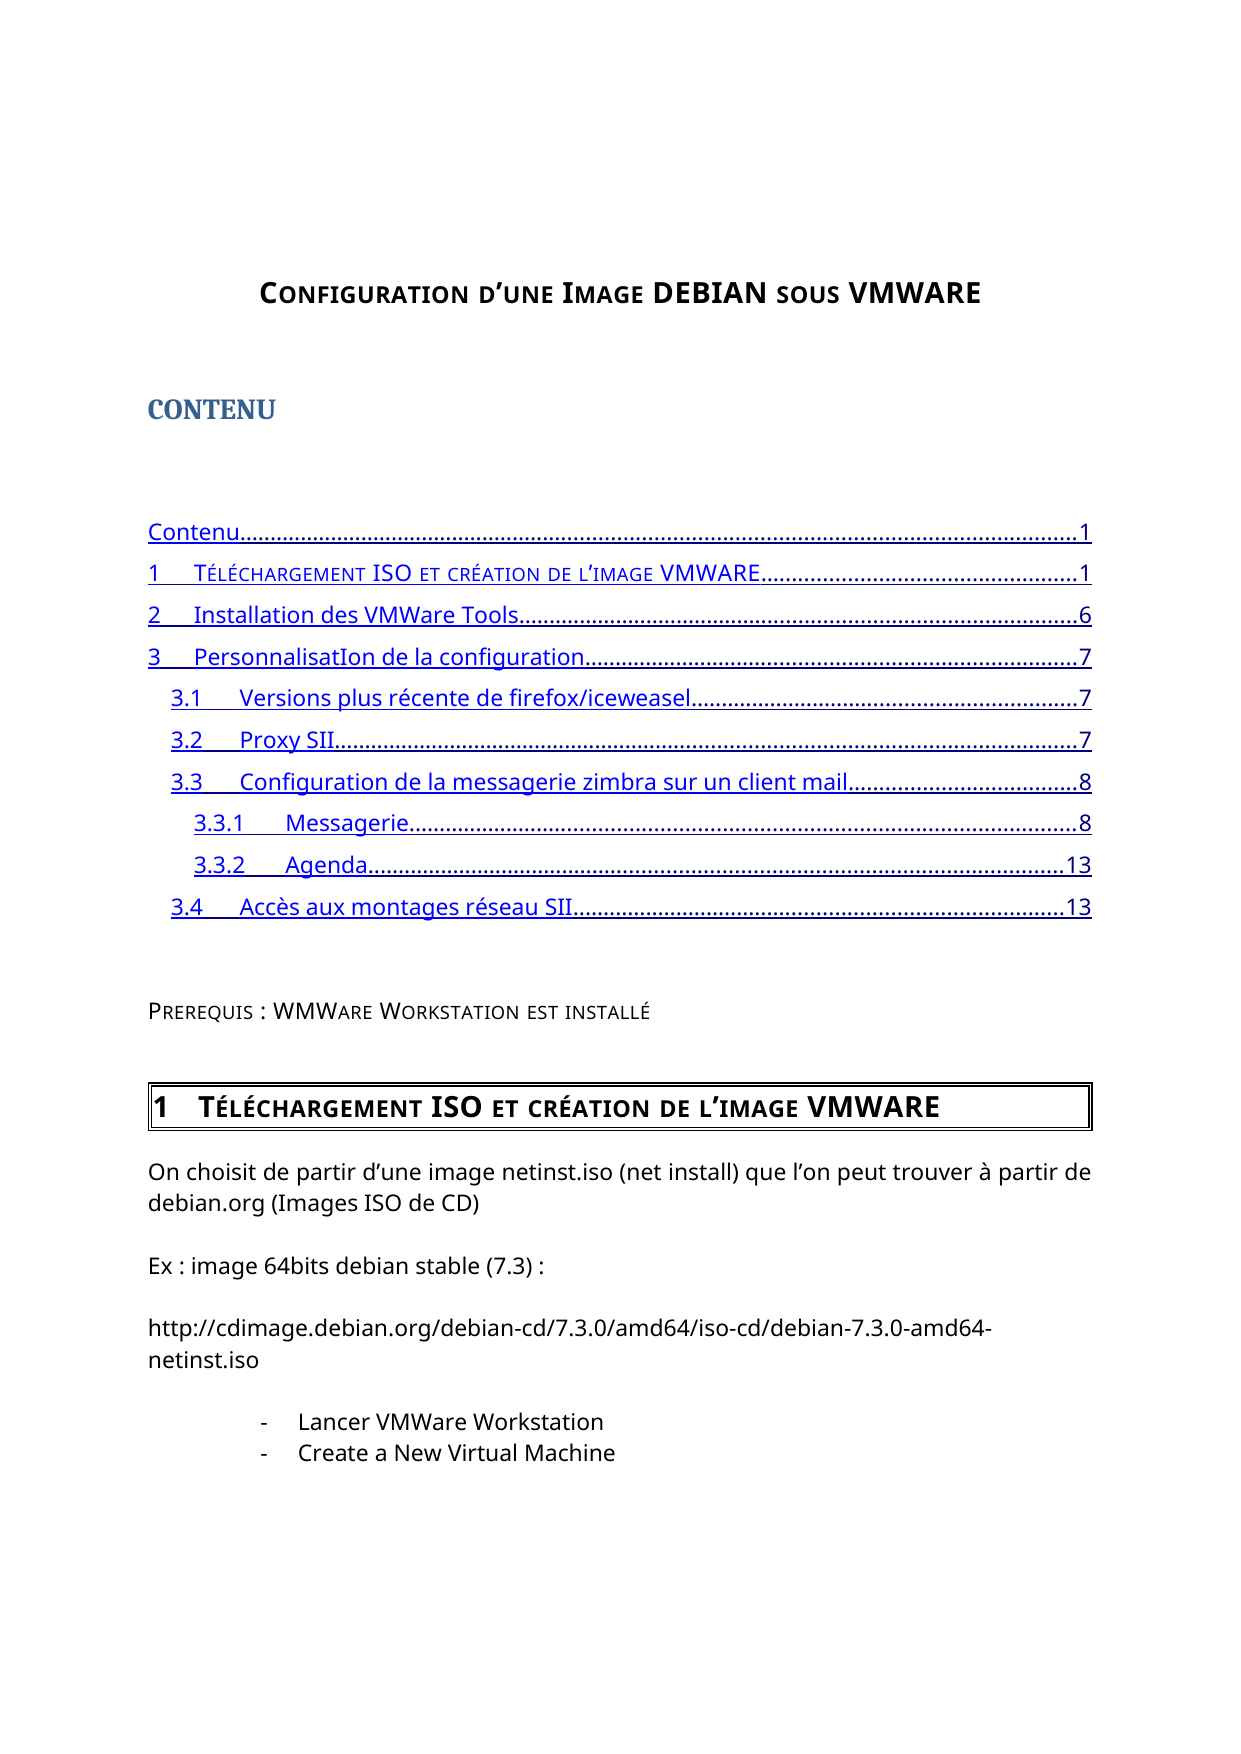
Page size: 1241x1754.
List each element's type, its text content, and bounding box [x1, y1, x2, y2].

text Configuration d’une Image DEBIAN sous VMWARE [148, 273, 1093, 312]
text 3.1 Versions plus récente de firefox/iceweasel 7 [171, 682, 1093, 713]
text 3.3.2 Agenda 13 [193, 849, 1093, 880]
text 3 PersonnalisatIon de la configuration 7 [148, 640, 1093, 672]
text 3.3.1 Messagerie 8 [193, 807, 1093, 838]
text Prerequis : WMWare Workstation est installé [148, 994, 1093, 1026]
text Contenu [148, 393, 1093, 427]
text 3.3 Configuration de la messagerie zimbra sur un client mail 8 [171, 765, 1093, 797]
text 1 Téléchargement ISO et création de l’image VMWARE 1 [148, 557, 1093, 588]
list Lancer VMWare Workstation [260, 1406, 1093, 1437]
text 3.2 Proxy SII 7 [171, 724, 1093, 755]
text Ex : image 64bits debian stable (7.3) : [148, 1250, 1093, 1281]
list Create a New Virtual Machine [260, 1437, 1093, 1469]
text Contenu 1 [148, 515, 1093, 547]
text On choisit de partir d’une image netinst.iso (net install) que l’on peut trouver à partir de debian.org (Images ISO de CD) [148, 1156, 1093, 1219]
text 2 Installation des VMWare Tools 6 [148, 599, 1093, 630]
text http://cdimage.debian.org/debian-cd/7.3.0/amd64/iso-cd/debian-7.3.0-amd64-netinst.iso [148, 1312, 1093, 1375]
text 3.4 Accès aux montages réseau SII 13 [171, 890, 1093, 922]
